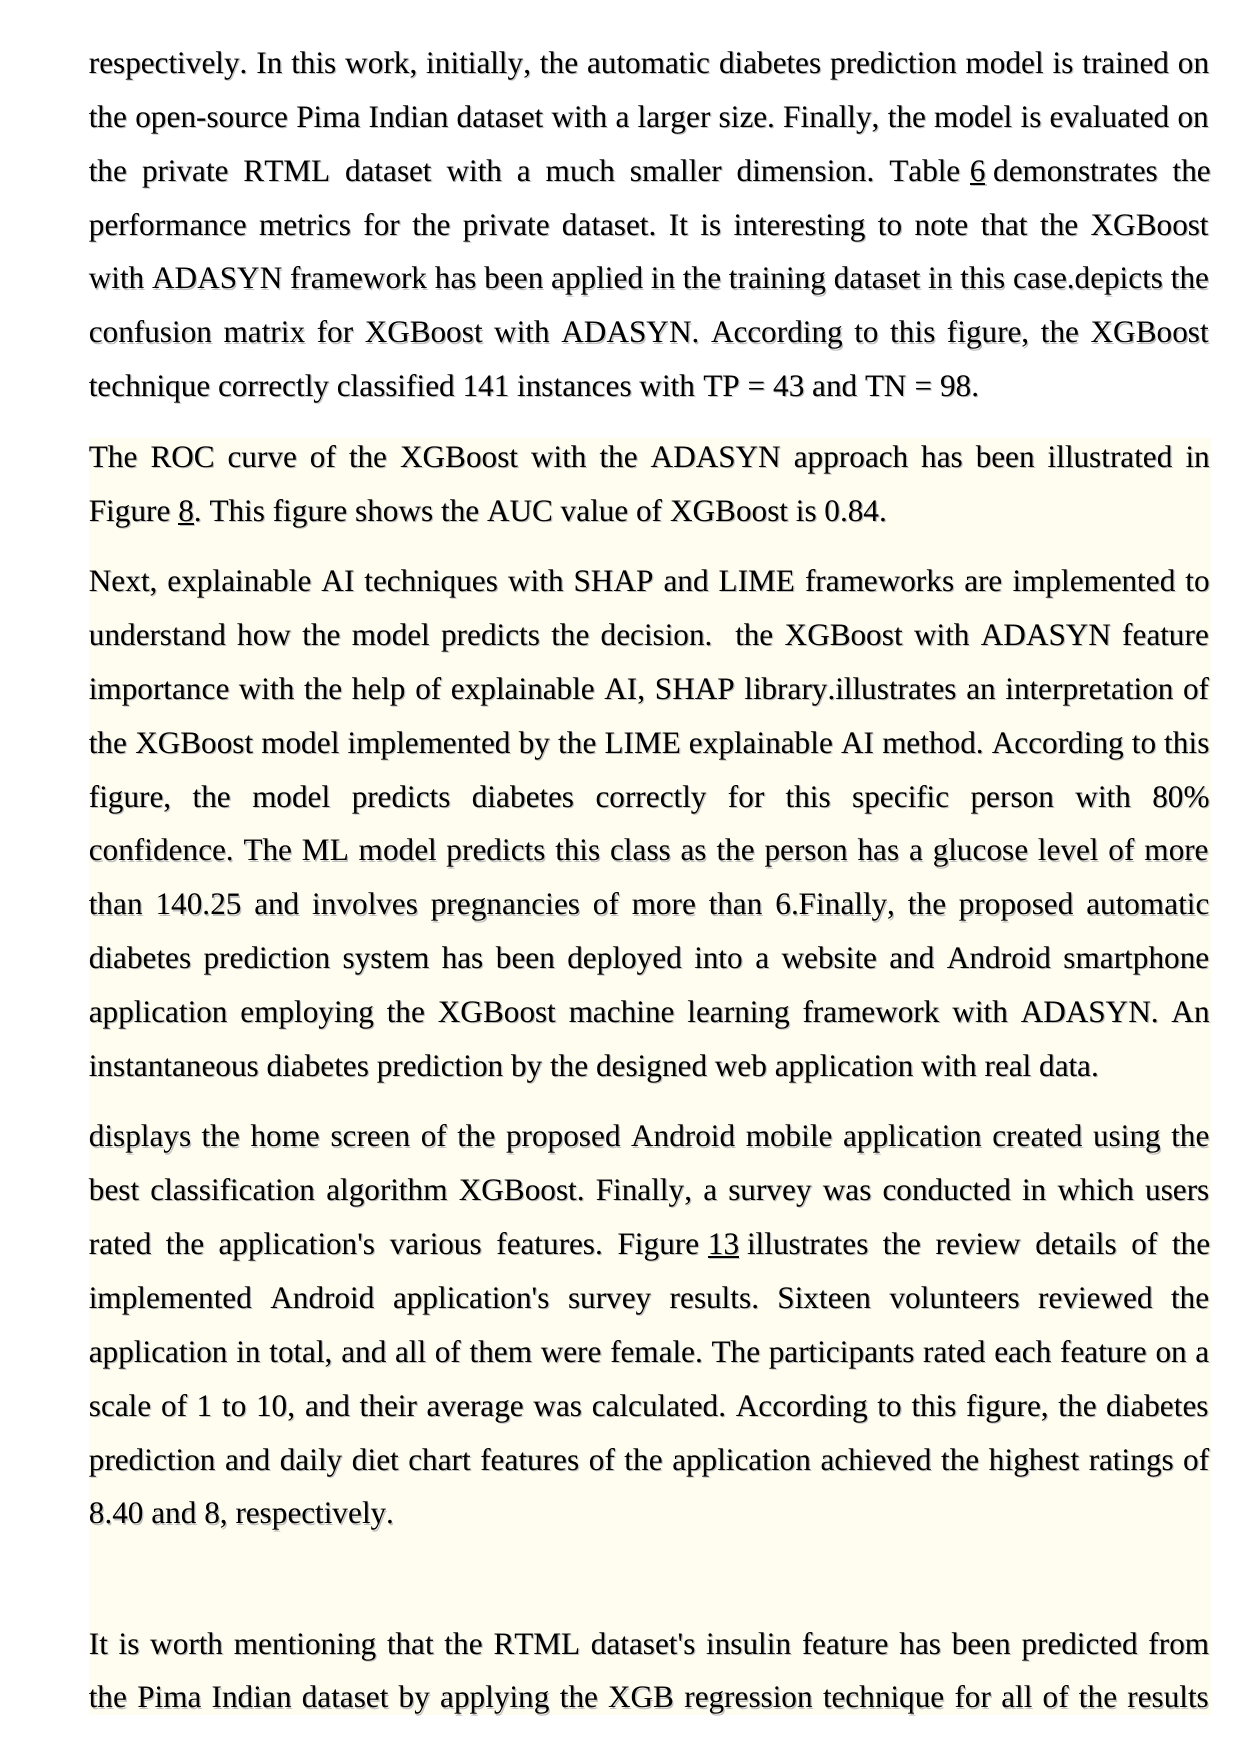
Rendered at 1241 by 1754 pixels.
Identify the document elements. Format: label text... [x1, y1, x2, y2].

text respectively. In this work, initially, the automatic diabetes prediction model is trained on the open‐source Pima Indian dataset with a larger size. Finally, the model is evaluated on the private RTML dataset with a much smaller dimension. Table 6 demonstrates the performance metrics for the private dataset. It is interesting to note that the XGBoost with ADASYN framework has been applied in the training dataset in this case.depicts the confusion matrix for XGBoost with ADASYN. According to this figure, the XGBoost technique correctly classified 141 instances with TP = 43 and TN = 98. [89, 44, 1211, 403]
text It is worth mentioning that the RTML dataset's insulin feature has been predicted from the Pima Indian dataset by applying the XGB regression technique for all of the results [89, 1625, 1211, 1715]
text Next, explainable AI techniques with SHAP and LIME frameworks are implemented to understand how the model predicts the decision. the XGBoost with ADASYN feature importance with the help of explainable AI, SHAP library.illustrates an interpretation of the XGBoost model implemented by the LIME explainable AI method. According to this figure, the model predicts diabetes correctly for this specific person with 80% confidence. The ML model predicts this class as the person has a glucose level of more than 140.25 and involves pregnancies of more than 6.Finally, the proposed automatic diabetes prediction system has been deployed into a website and Android smartphone application employing the XGBoost machine learning framework with ADASYN. An instantaneous diabetes prediction by the designed web application with real data. [89, 562, 1211, 1083]
text displays the home screen of the proposed Android mobile application created using the best classification algorithm XGBoost. Finally, a survey was conducted in which users rated the application's various features. Figure 13 illustrates the review details of the implemented Android application's survey results. Sixteen volunteers reviewed the application in total, and all of them were female. The participants rated each feature on a scale of 1 to 10, and their average was calculated. According to this figure, the diabetes prediction and daily diet chart features of the application achieved the highest ratings of 8.40 and 8, respectively. [89, 1118, 1211, 1531]
text The ROC curve of the XGBoost with the ADASYN approach has been illustrated in Figure 8. This figure shows the AUC value of XGBoost is 0.84. [89, 438, 1211, 528]
